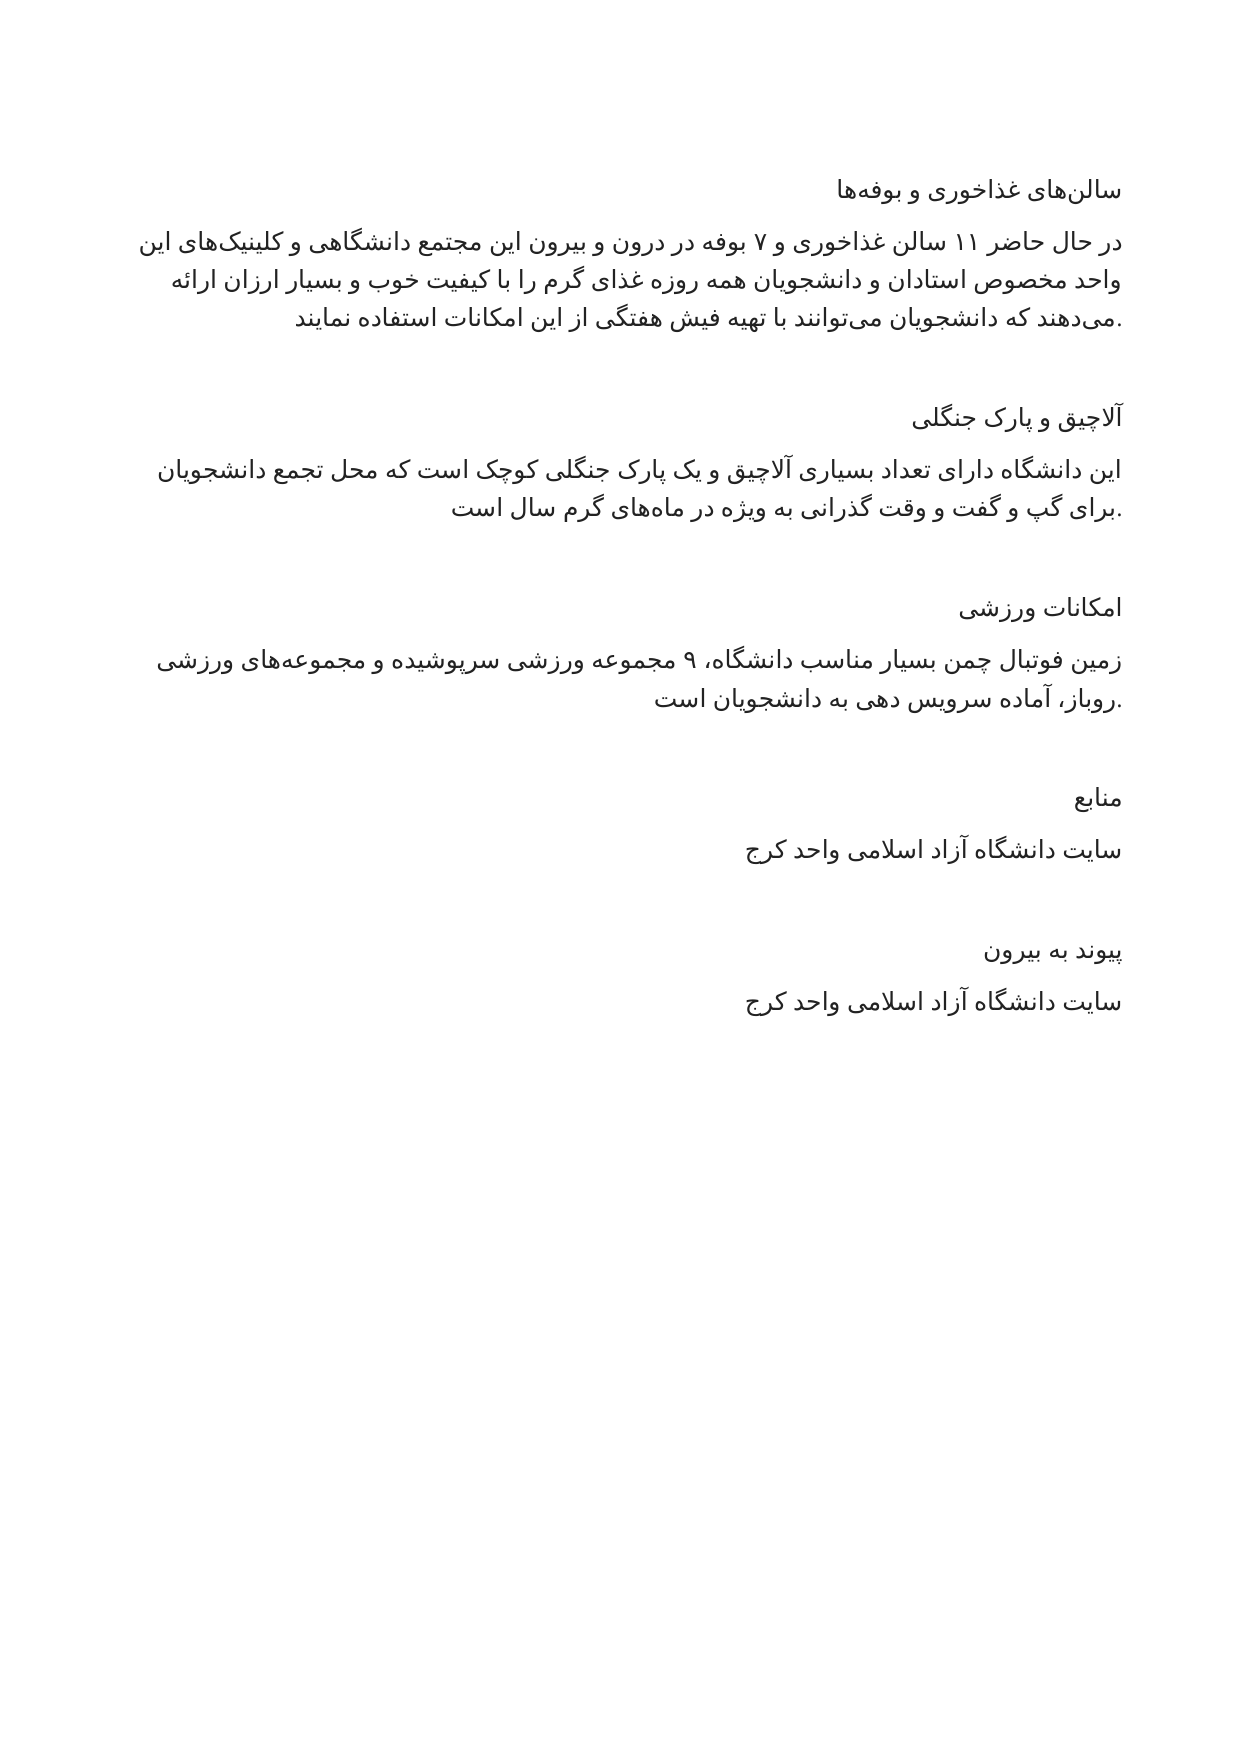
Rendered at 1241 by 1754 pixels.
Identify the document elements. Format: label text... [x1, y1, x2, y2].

text امکانات ورزشی [118, 594, 1122, 627]
text این دانشگاه دارای تعداد بسیاری آلاچیق و یک پارک جنگلی کوچک است که محل تجمع دانشجویان برای گپ و گفت و وقت گذرانی به ویژه در ماه‌های گرم سال است. [118, 456, 1122, 527]
text در حال حاضر ۱۱ سالن غذاخوری و ۷ بوفه در درون و بیرون این مجتمع دانشگاهی و کلینیک‌های این واحد مخصوص استادان و دانشجویان همه روزه غذای گرم را با کیفیت خوب و بسیار ارزان ارائه می‌دهند که دانشجویان می‌توانند با تهیه فیش هفتگی از این امکانات استفاده نمایند. [118, 228, 1122, 337]
text پیوند به بیرون [118, 936, 1122, 968]
text آلاچیق و پارک جنگلی [118, 404, 1122, 437]
text سایت دانشگاه آزاد اسلامی واحد کرج [118, 988, 1122, 1021]
text زمین فوتبال چمن بسیار مناسب دانشگاه، ۹ مجموعه ورزشی سرپوشیده و مجموعه‌های ورزشی روباز، آماده سرویس دهی به دانشجویان است. [118, 646, 1122, 717]
text سالن‌های غذاخوری و بوفه‌ها [118, 176, 1122, 209]
text سایت دانشگاه آزاد اسلامی واحد کرج [118, 836, 1122, 869]
text منابع [118, 784, 1122, 817]
